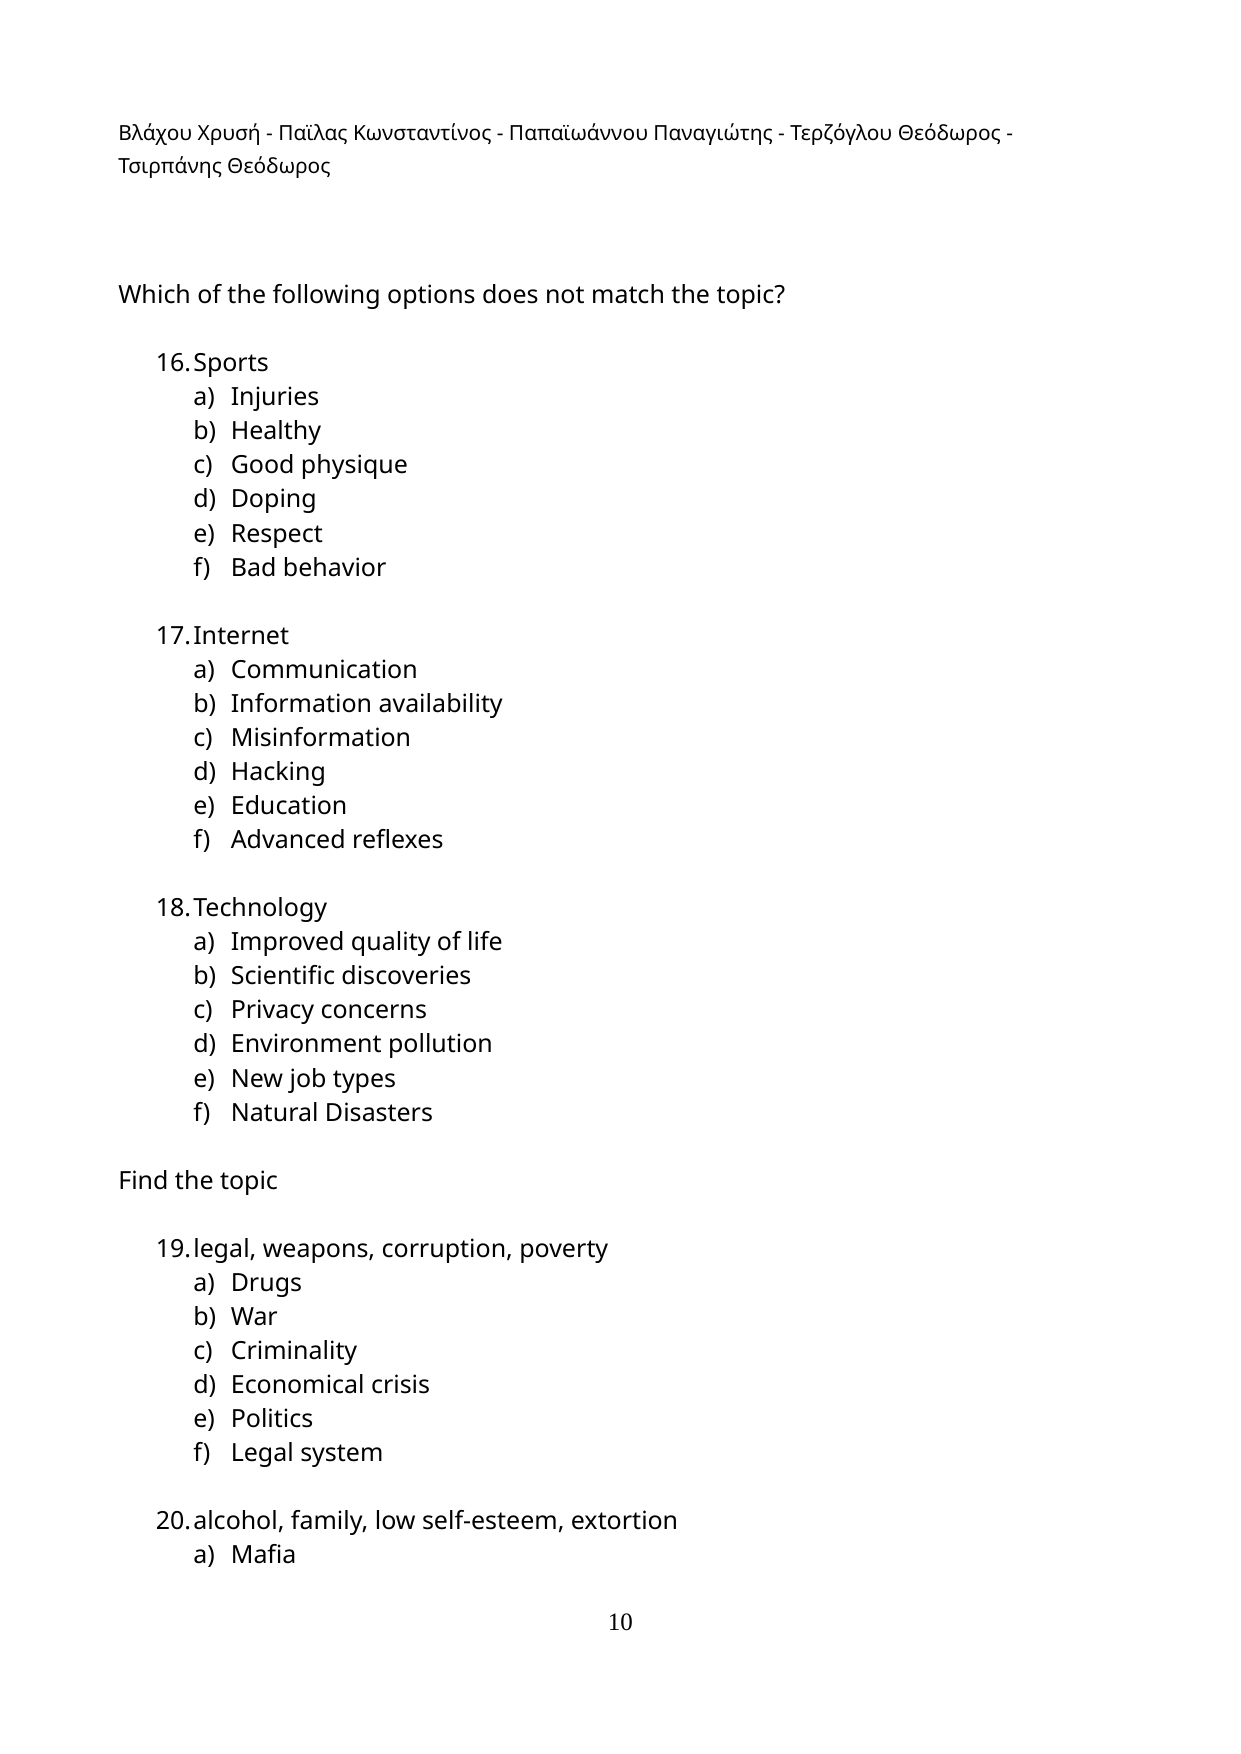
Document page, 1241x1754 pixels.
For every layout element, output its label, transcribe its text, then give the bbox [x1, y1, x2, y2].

list Improved quality of life [193, 924, 1122, 958]
text Find the topic [118, 1162, 1122, 1196]
list New job types [193, 1060, 1122, 1094]
list legal, weapons, corruption, poverty [156, 1231, 1122, 1264]
list Sports [156, 345, 1122, 379]
list Scientific discoveries [193, 958, 1122, 992]
list Injuries [193, 379, 1122, 413]
list Hacking [193, 754, 1122, 788]
list Mafia [193, 1537, 1122, 1571]
list Politics [193, 1401, 1122, 1435]
text Which of the following options does not match the topic? [118, 277, 1122, 311]
list Technology [156, 890, 1122, 924]
list Drugs [193, 1264, 1122, 1299]
list Advanced reflexes [193, 822, 1122, 856]
list Criminality [193, 1333, 1122, 1367]
list alcohol, family, low self-esteem, extortion [156, 1503, 1122, 1537]
list Environment pollution [193, 1026, 1122, 1060]
list Healthy [193, 413, 1122, 447]
list Internet [156, 617, 1122, 651]
list Information availability [193, 686, 1122, 719]
list Communication [193, 651, 1122, 686]
list Bad behavior [193, 549, 1122, 583]
list Respect [193, 515, 1122, 549]
list Legal system [193, 1435, 1122, 1469]
list Doping [193, 481, 1122, 515]
list Natural Disasters [193, 1094, 1122, 1128]
list War [193, 1299, 1122, 1333]
list Economical crisis [193, 1367, 1122, 1401]
list Privacy concerns [193, 992, 1122, 1026]
list Misinformation [193, 719, 1122, 754]
list Education [193, 788, 1122, 822]
list Good physique [193, 447, 1122, 481]
